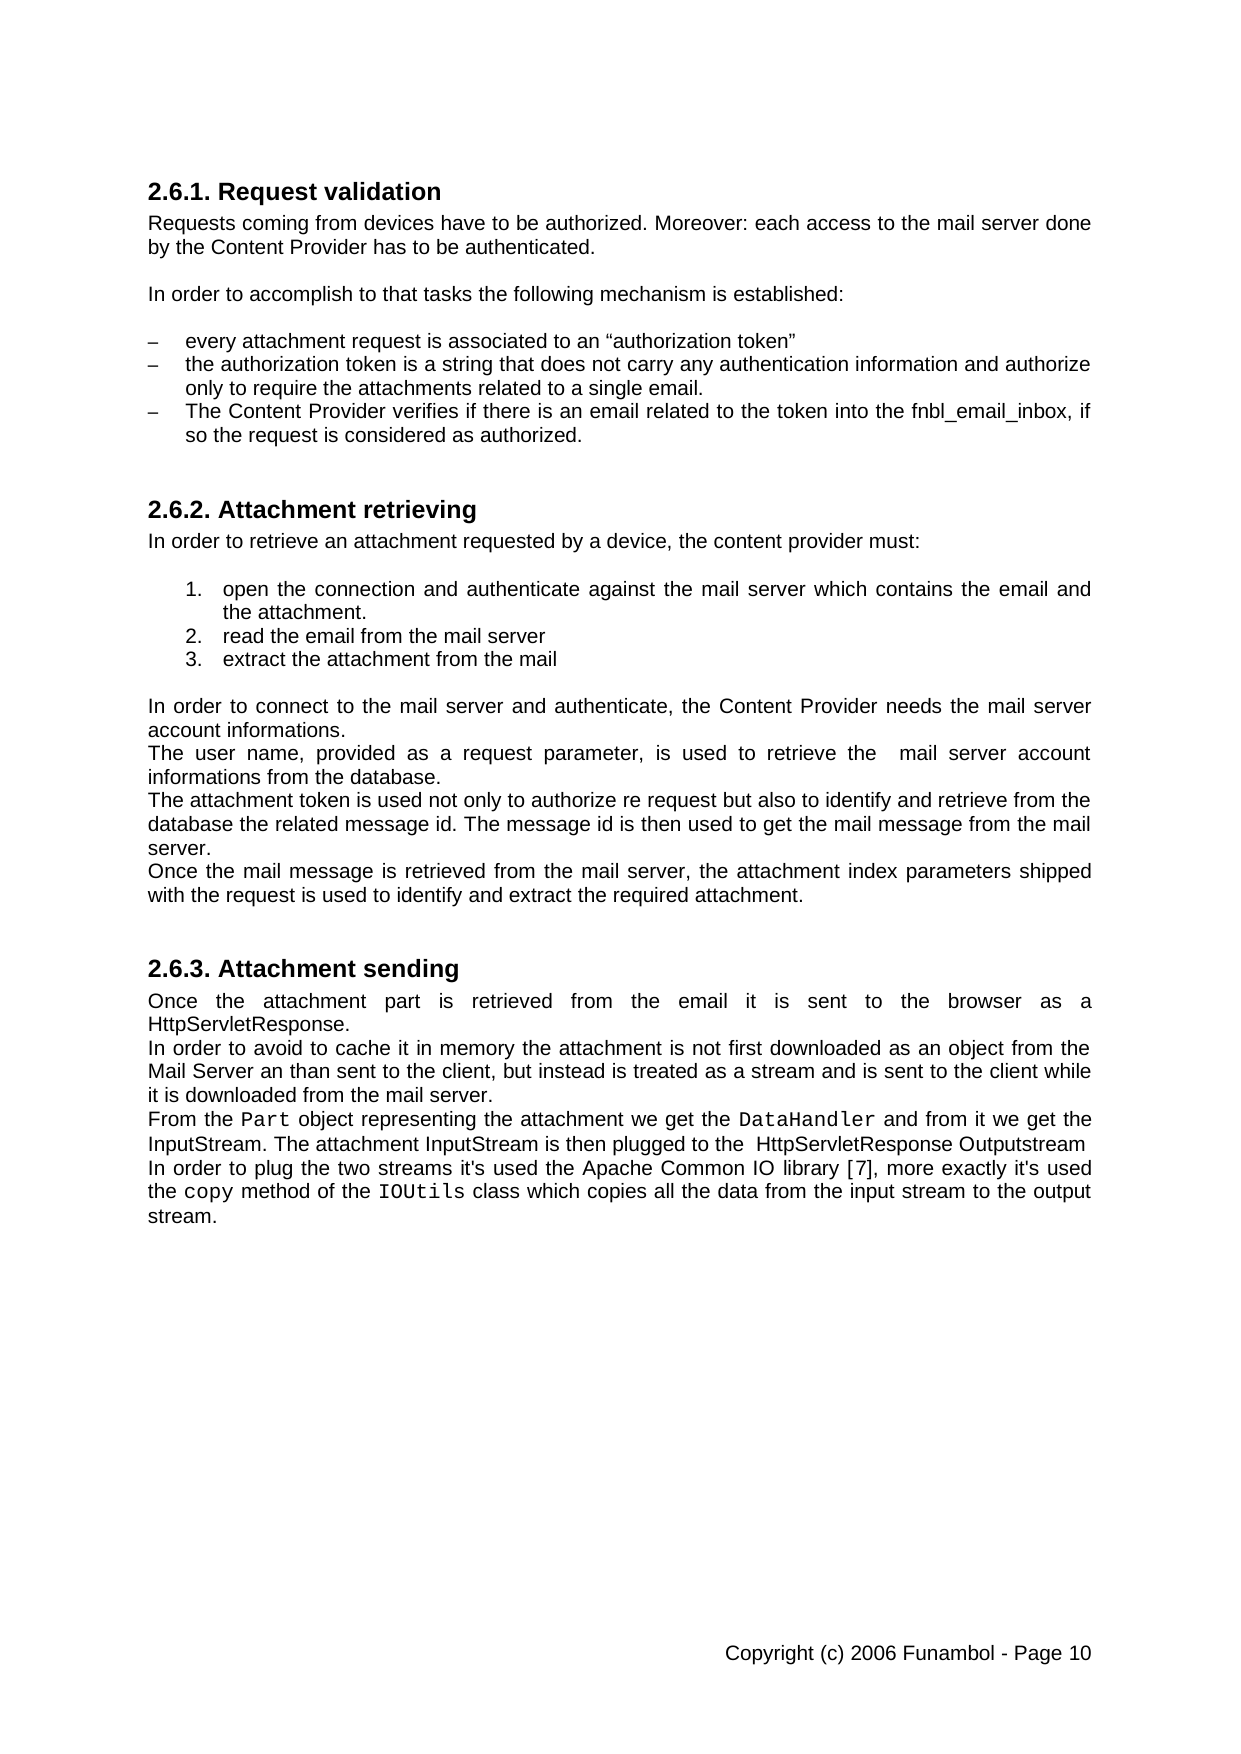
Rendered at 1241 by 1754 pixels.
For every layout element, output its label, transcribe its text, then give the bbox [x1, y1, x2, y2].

list every attachment request is associated to an “authorization token” [148, 329, 1093, 353]
subtitle Attachment retrieving [148, 496, 1093, 524]
text In order to retrieve an attachment requested by a device, the content provider must: [148, 530, 1093, 553]
text Once the mail message is retrieved from the mail server, the attachment index parameters shipped with the request is used to identify and extract the required attachment. [148, 859, 1093, 907]
text In order to accomplish to that tasks the following mechanism is established: [148, 282, 1093, 306]
text The attachment token is used not only to authorize re request but also to identify and retrieve from the database the related message id. The message id is then used to get the mail message from the mail server. [148, 789, 1093, 859]
list open the connection and authenticate against the mail server which contains the email and the attachment. [185, 577, 1093, 624]
subtitle Request validation [148, 177, 1093, 205]
text In order to plug the two streams it's used the Apache Common IO library [7], more exactly it's used the copy method of the IOUtils class which copies all the data from the input stream to the output stream. [148, 1156, 1093, 1228]
text In order to avoid to cache it in memory the attachment is not first downloaded as an object from the Mail Server an than sent to the client, but instead is treated as a stream and is sent to the client while it is downloaded from the mail server. [148, 1036, 1093, 1107]
text From the Part object representing the attachment we get the DataHandler and from it we get the InputStream. The attachment InputStream is then plugged to the HttpServletResponse Outputstream [148, 1107, 1093, 1156]
list extract the attachment from the mail [185, 648, 1093, 671]
text In order to connect to the mail server and authenticate, the Content Provider needs the mail server account informations. [148, 695, 1093, 742]
list the authorization token is a string that does not carry any authentication information and authorize only to require the attachments related to a single email. [148, 353, 1093, 400]
text Once the attachment part is retrieved from the email it is sent to the browser as a HttpServletResponse. [148, 989, 1093, 1036]
text The user name, provided as a request parameter, is used to retrieve the mail server account informations from the database. [148, 742, 1093, 789]
text Requests coming from devices have to be authorized. Moreover: each access to the mail server done by the Content Provider has to be authenticated. [148, 212, 1093, 259]
list The Content Provider verifies if there is an email related to the token into the fnbl_email_inbox, if so the request is considered as authorized. [148, 400, 1093, 447]
list read the email from the mail server [185, 624, 1093, 648]
subtitle Attachment sending [148, 955, 1093, 983]
